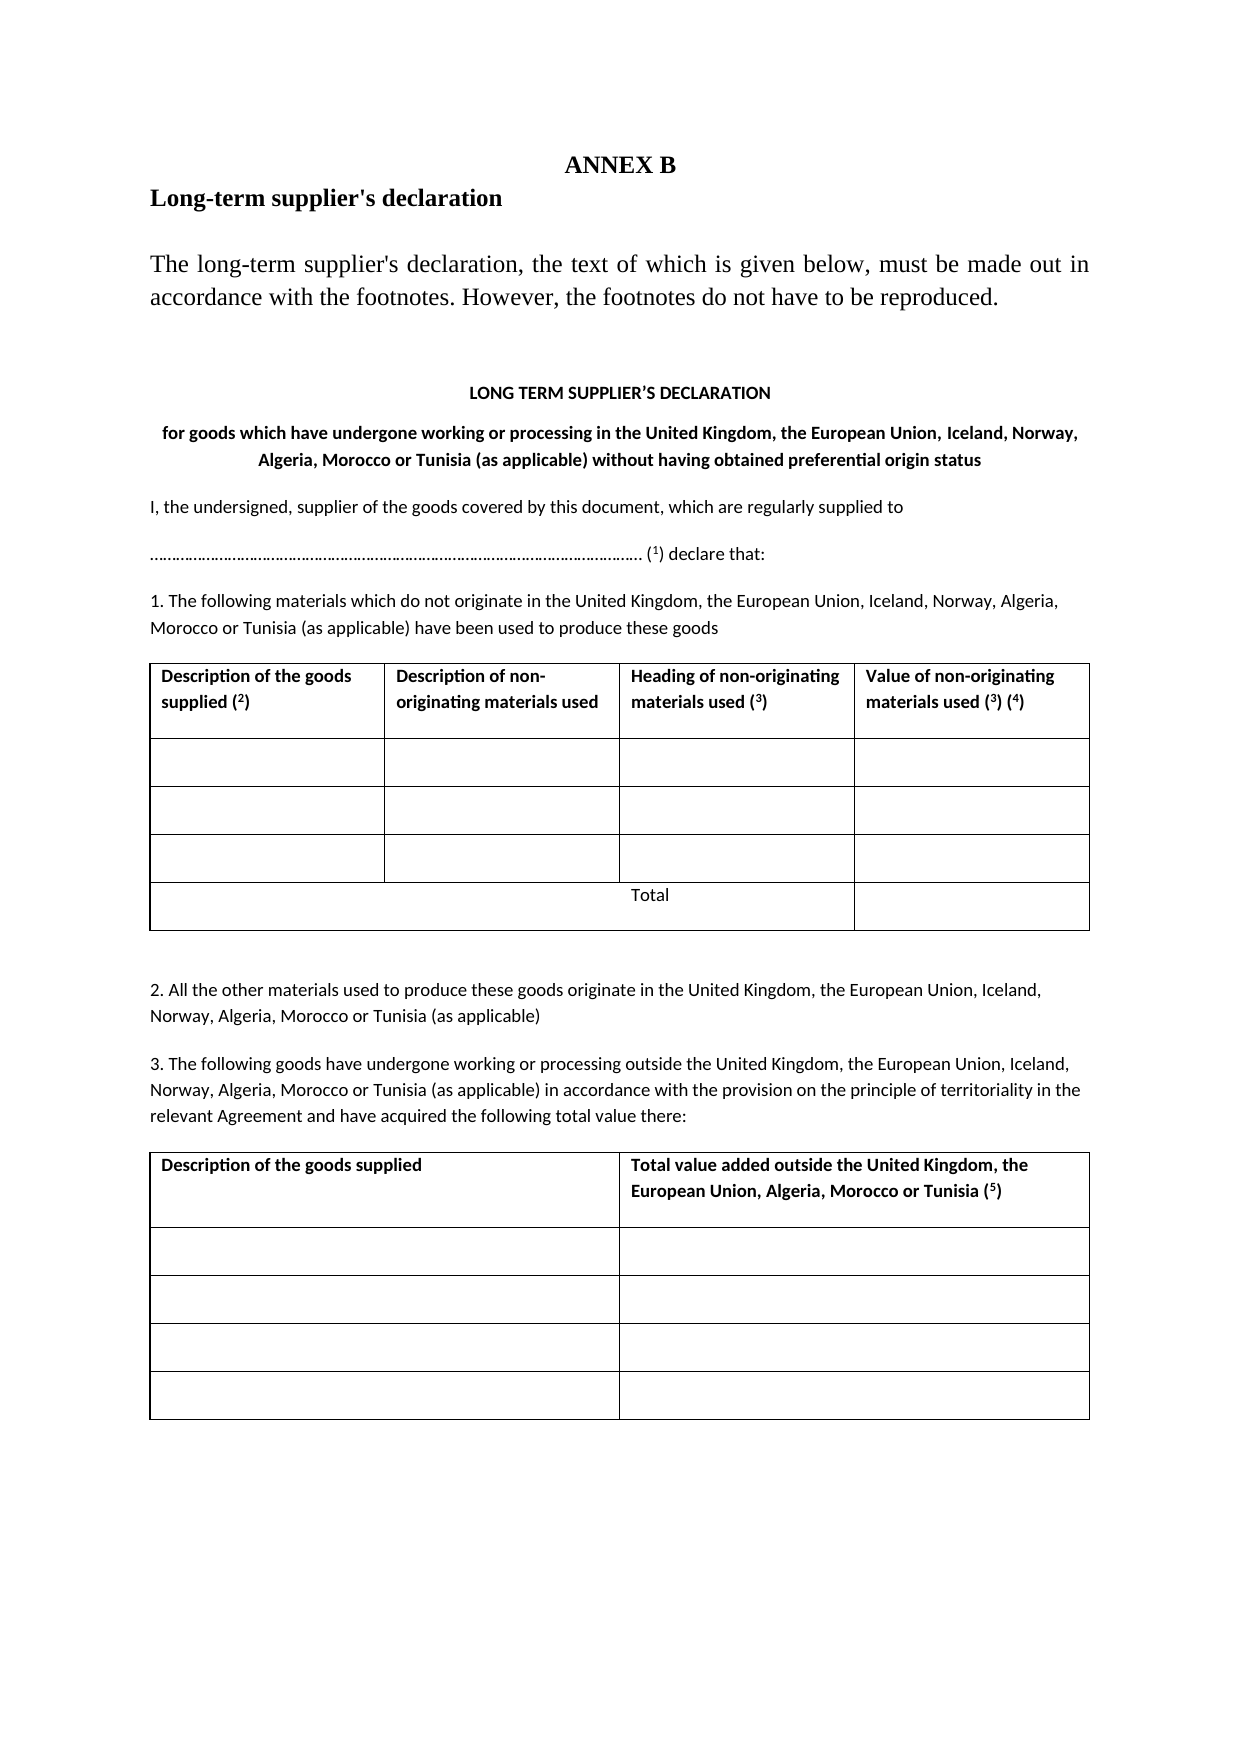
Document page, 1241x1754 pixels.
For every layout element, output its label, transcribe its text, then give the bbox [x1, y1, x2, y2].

table_cell Total [620, 883, 854, 930]
table_header Description of non-originating materials used [385, 664, 619, 738]
table_cell [151, 1276, 619, 1323]
table_cell [151, 835, 384, 882]
text 3. The following goods have undergone working or processing outside the United Kingdom, the European Union, Iceland, Norway, Algeria, Morocco or Tunisia (as applicable) in accordance with the provision on the principle of territoriality in the relevant Agreement and have acquired the following total value there: [150, 1052, 1090, 1127]
table_cell [385, 787, 619, 834]
table_cell [855, 883, 1089, 930]
text for goods which have undergone working or processing in the United Kingdom, the European Union, Iceland, Norway, Algeria, Morocco or Tunisia (as applicable) without having obtained preferential origin status [150, 422, 1090, 471]
table_cell [385, 835, 619, 882]
table_header Description of the goods supplied [151, 1153, 619, 1227]
table_cell [151, 739, 384, 786]
table_cell [855, 739, 1089, 786]
table_cell [620, 1276, 1089, 1323]
table_cell [620, 1324, 1089, 1371]
table_cell [620, 787, 854, 834]
table_cell [151, 1228, 619, 1275]
table_header Heading of non-originating materials used (3) [620, 664, 854, 738]
table_cell [151, 787, 384, 834]
table_cell [855, 787, 1089, 834]
text The long-term supplier's declaration, the text of which is given below, must be made out in accordance with the footnotes. However, the footnotes do not have to be reproduced. [150, 249, 1090, 311]
table_header Value of non-originating materials used (3) (4) [855, 664, 1089, 738]
table_cell [855, 835, 1089, 882]
table_cell [151, 1324, 619, 1371]
text …………………………………………………………………………………………………… (1) declare that: [150, 542, 1090, 565]
table_cell [620, 739, 854, 786]
table_cell [151, 1372, 619, 1419]
text 1. The following materials which do not originate in the United Kingdom, the European Union, Iceland, Norway, Algeria, Morocco or Tunisia (as applicable) have been used to produce these goods [150, 589, 1090, 639]
table_cell [620, 1228, 1089, 1275]
text I, the undersigned, supplier of the goods covered by this document, which are regularly supplied to [150, 495, 1090, 518]
table_cell [620, 835, 854, 882]
text Long-term supplier's declaration [150, 183, 1090, 212]
table_header Description of the goods supplied (2) [151, 664, 384, 738]
text 2. All the other materials used to produce these goods originate in the United Kingdom, the European Union, Iceland, Norway, Algeria, Morocco or Tunisia (as applicable) [150, 978, 1090, 1028]
text LONG TERM SUPPLIER’S DECLARATION [150, 381, 1090, 404]
text ANNEX B [150, 150, 1090, 179]
table_cell [385, 739, 619, 786]
table_cell [385, 883, 619, 930]
table_cell [151, 883, 385, 930]
table_header Total value added outside the United Kingdom, the European Union, Algeria, Morocco or Tunisia (5) [620, 1153, 1089, 1227]
table_cell [620, 1372, 1089, 1419]
